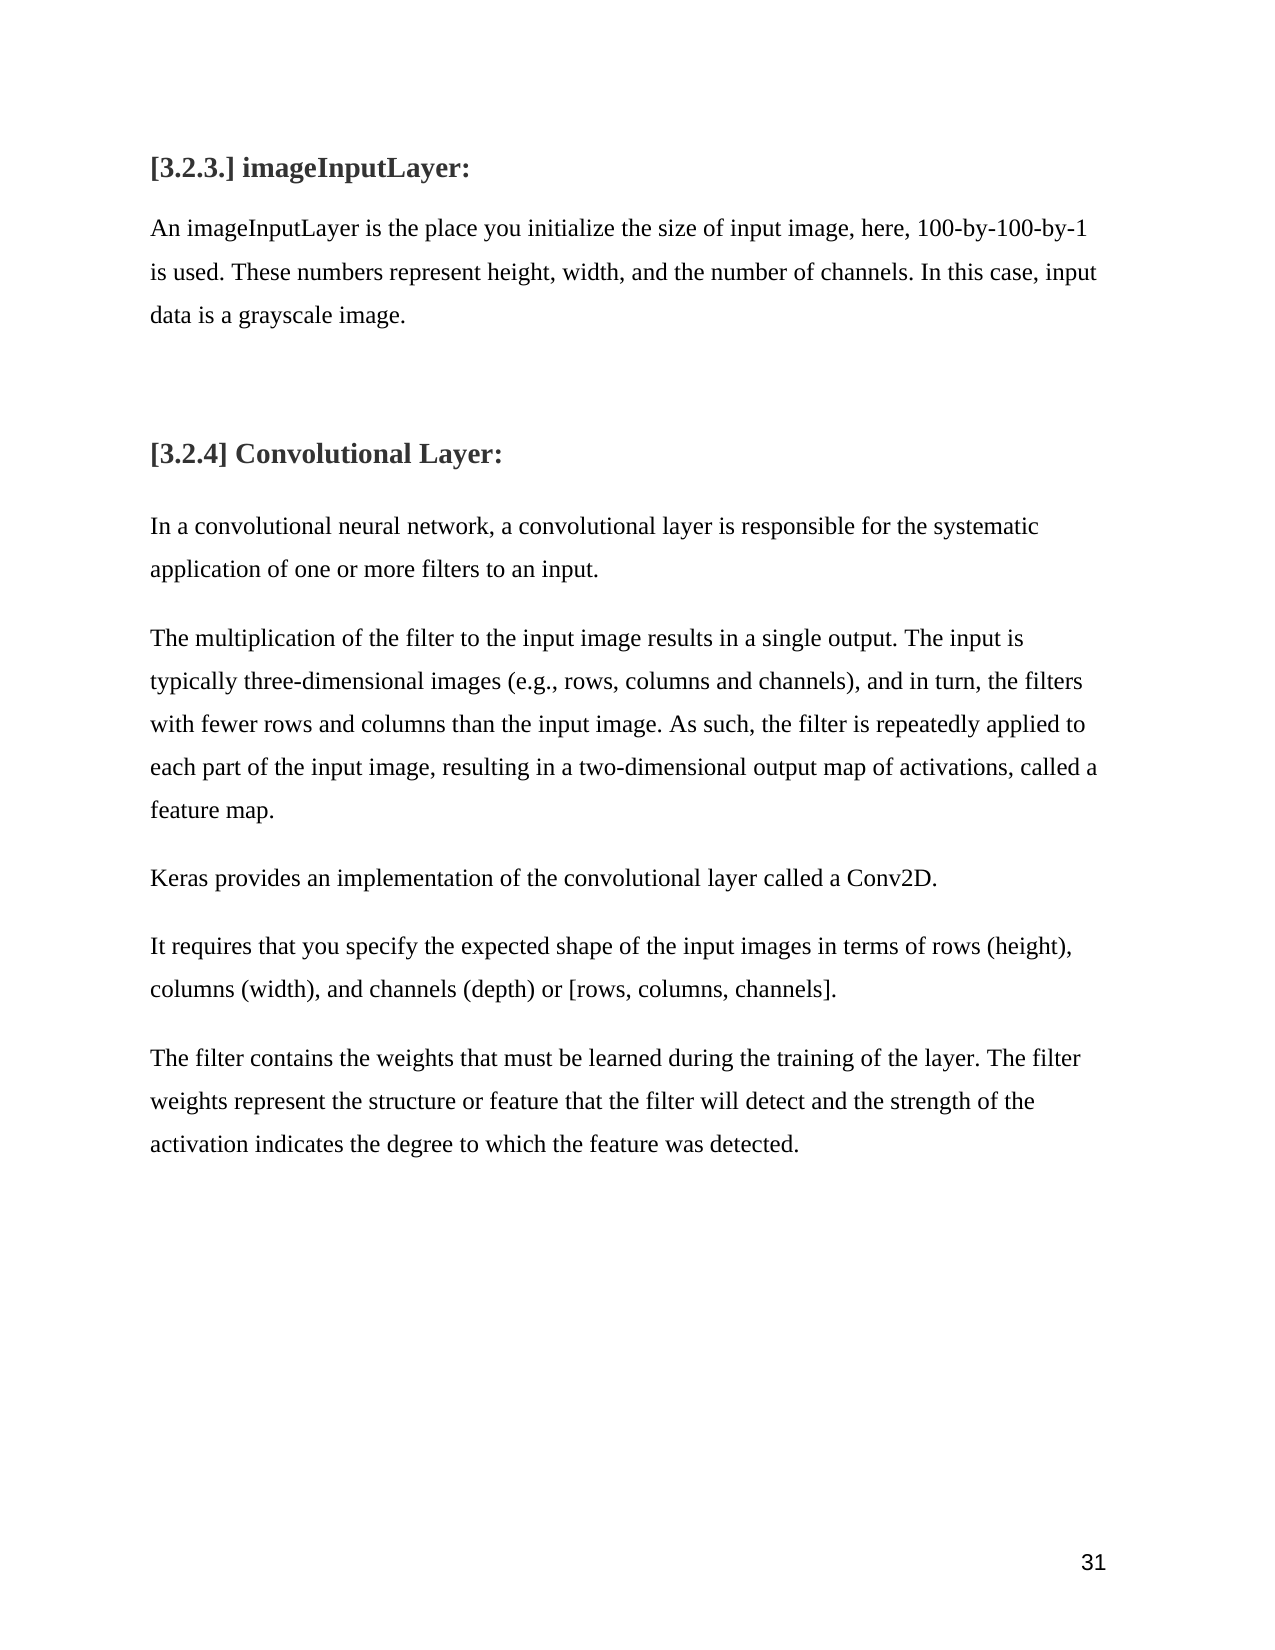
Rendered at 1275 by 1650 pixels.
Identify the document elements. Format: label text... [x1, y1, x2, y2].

text Keras provides an implementation of the convolutional layer called a Conv2D. [150, 863, 1106, 892]
text It requires that you specify the expected shape of the input images in terms of rows (height), columns (width), and channels (depth) or [rows, columns, channels]. [150, 931, 1106, 1003]
text In a convolutional neural network, a convolutional layer is responsible for the systematic application of one or more filters to an input. [150, 511, 1106, 583]
text The filter contains the weights that must be learned during the training of the layer. The filter weights represent the structure or feature that the filter will detect and the strength of the activation indicates the degree to which the feature was detected. [150, 1043, 1106, 1158]
text The multiplication of the filter to the input image results in a single output. The input is typically three-dimensional images (e.g., rows, columns and channels), and in turn, the filters with fewer rows and columns than the input image. As such, the filter is repeatedly applied to each part of the input image, resulting in a two-dimensional output map of activations, called a feature map. [150, 623, 1106, 824]
text [3.2.3.] imageInputLayer: [150, 150, 1087, 183]
text [3.2.4] Convolutional Layer: [150, 436, 1106, 469]
text An imageInputLayer is the place you initialize the size of input image, here, 100-by-100-by-1 is used. These numbers represent height, width, and the number of channels. In this case, input data is a grayscale image. [150, 213, 1106, 328]
